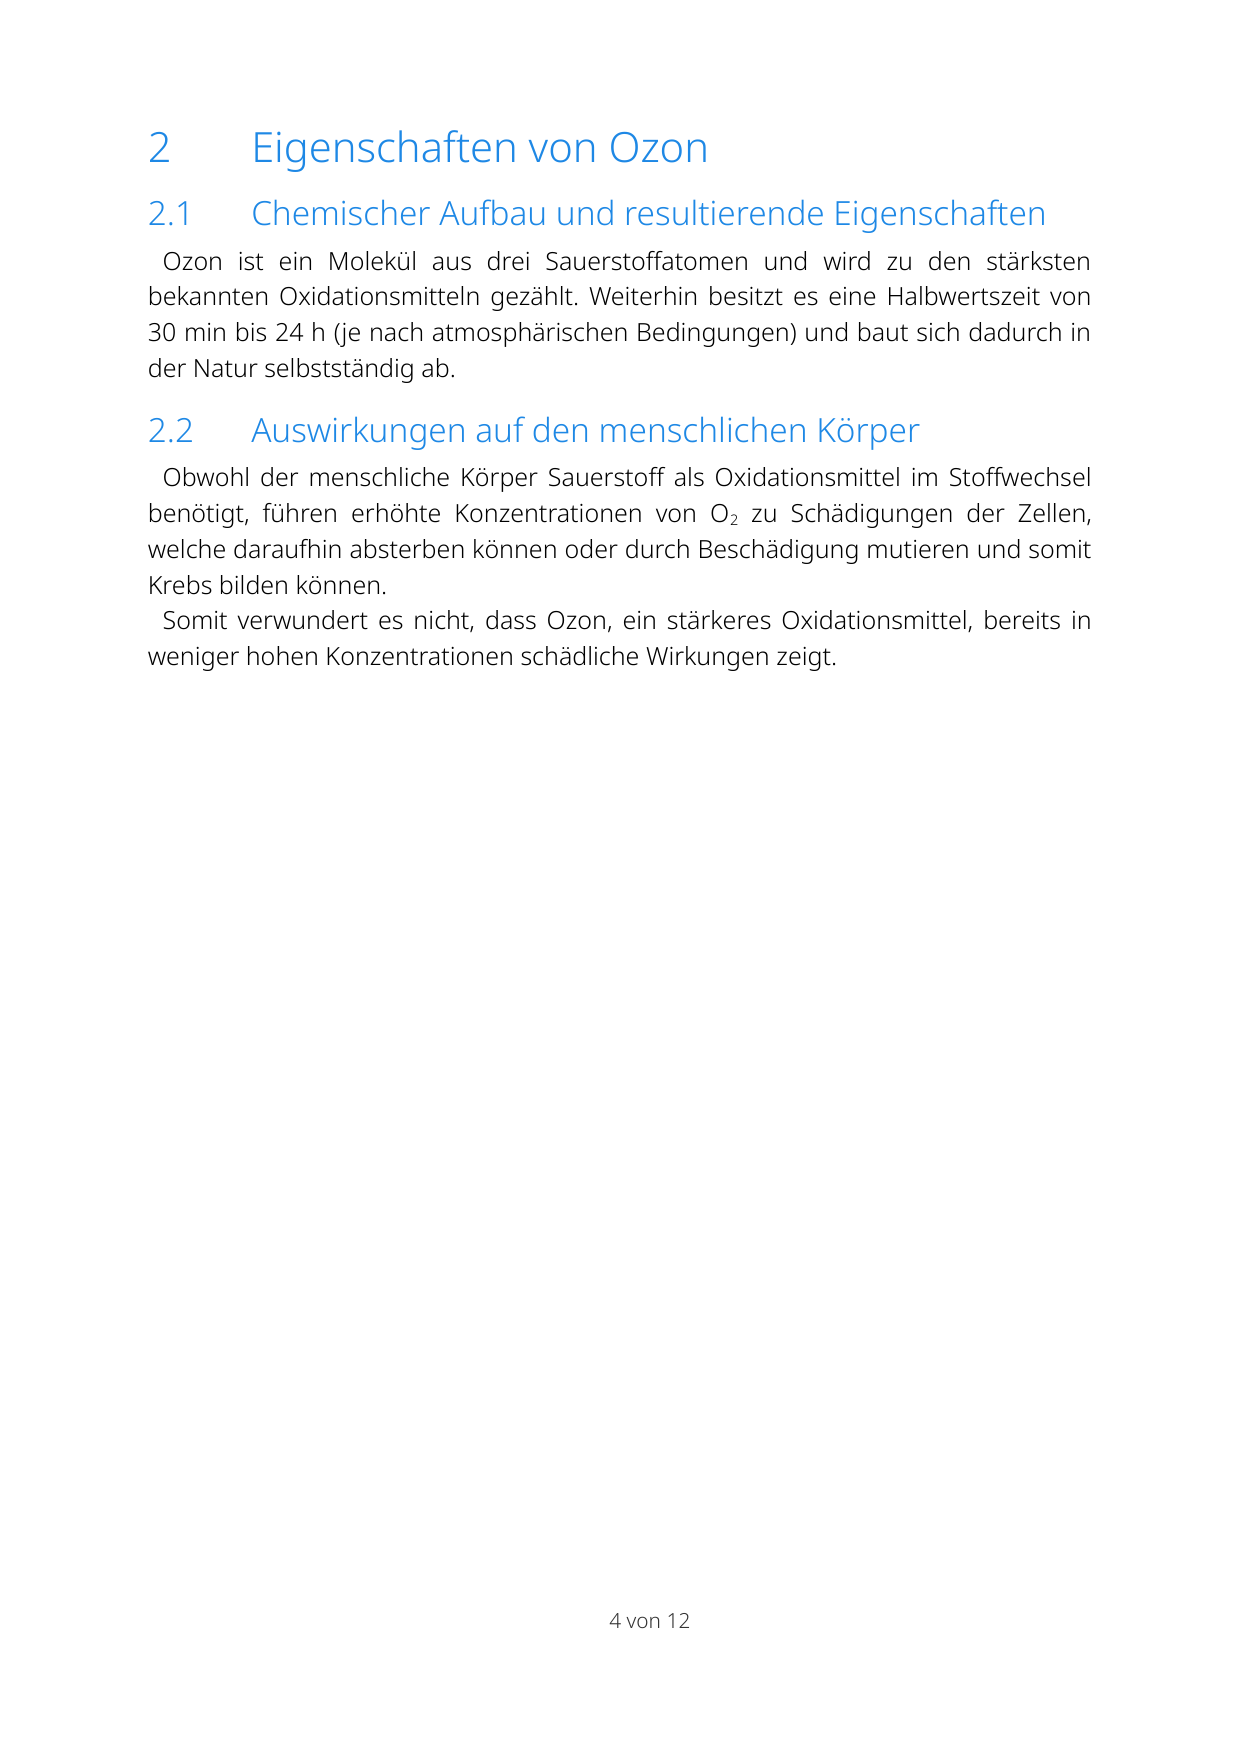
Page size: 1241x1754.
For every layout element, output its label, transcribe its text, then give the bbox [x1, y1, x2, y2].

text Somit verwundert es nicht, dass Ozon, ein stärkeres Oxidationsmittel, bereits in weniger hohen Konzentrationen schädliche Wirkungen zeigt. [148, 603, 1093, 673]
text Obwohl der menschliche Körper Sauerstoff als Oxidationsmittel im Stoffwechsel benötigt, führen erhöhte Konzentrationen von O2 zu Schädigungen der Zellen, welche daraufhin absterben können oder durch Beschädigung mutieren und somit Krebs bilden können. [148, 460, 1093, 601]
subtitle Auswirkungen auf den menschlichen Körper [148, 407, 1093, 452]
subtitle Eigenschaften von Ozon [148, 118, 1093, 175]
text Ozon ist ein Molekül aus drei Sauerstoffatomen und wird zu den stärksten bekannten Oxidationsmitteln gezählt. Weiterhin besitzt es eine Halbwertszeit von 30 min bis 24 h (je nach atmosphärischen Bedingungen) und baut sich dadurch in der Natur selbstständig ab. [148, 243, 1093, 384]
subtitle Chemischer Aufbau und resultierende Eigenschaften [148, 189, 1093, 235]
